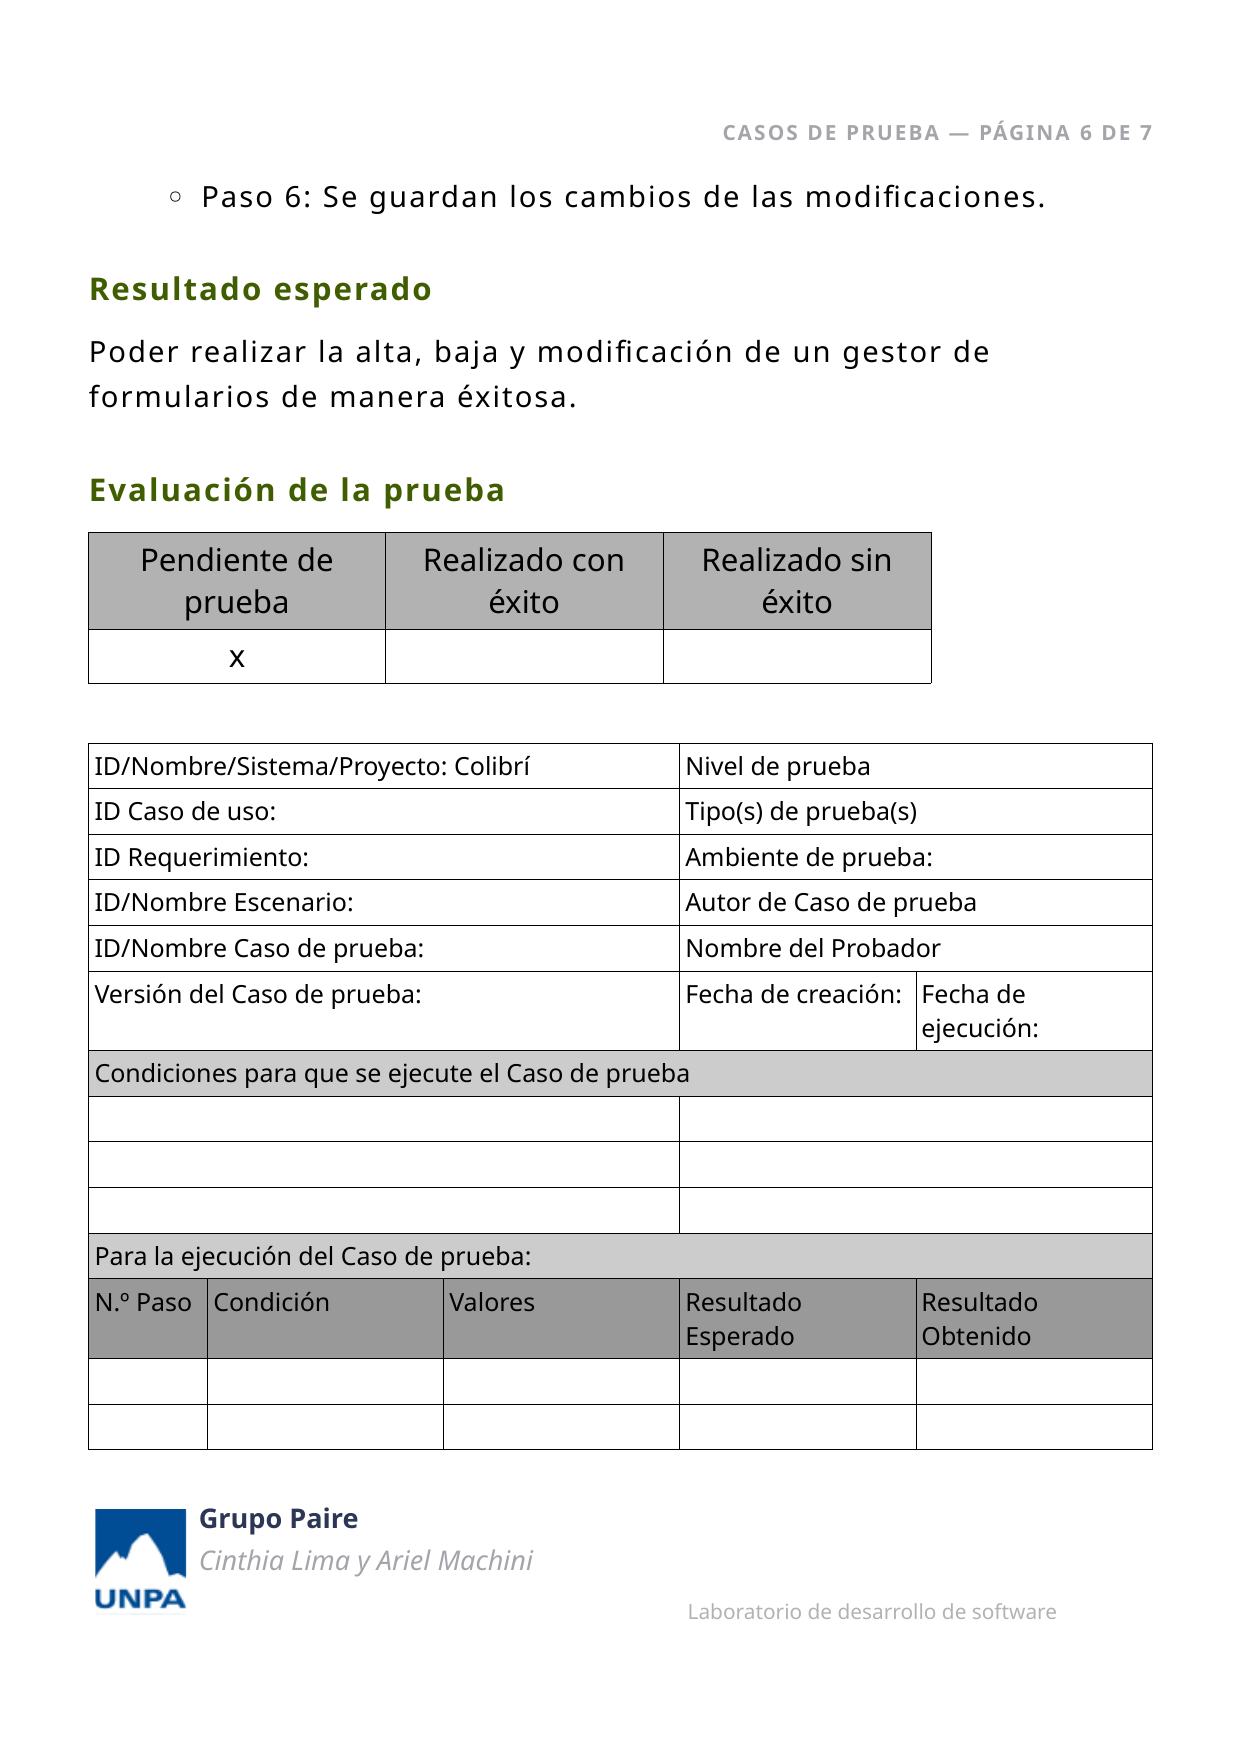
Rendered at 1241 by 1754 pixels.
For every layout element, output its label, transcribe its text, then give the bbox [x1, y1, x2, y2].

table_cell [664, 630, 931, 683]
table_cell [89, 1097, 679, 1141]
table_cell N.º Paso [89, 1279, 207, 1358]
table_cell [444, 1405, 679, 1449]
table_header Nivel de prueba [680, 744, 1152, 788]
picture [95, 1509, 187, 1615]
table_cell ID/Nombre Caso de prueba: [89, 926, 679, 971]
table_cell [680, 1142, 1152, 1187]
table_header Realizado con éxito [386, 533, 663, 629]
table_cell [917, 1359, 1152, 1404]
table_cell [444, 1359, 679, 1404]
table_cell ID/Nombre Escenario: [89, 880, 679, 925]
table_cell Resultado Obtenido [917, 1279, 1152, 1358]
table_cell [680, 1097, 1152, 1141]
table_cell ID Requerimiento: [89, 835, 679, 879]
table_cell Ambiente de prueba: [680, 835, 1152, 879]
table_cell [680, 1405, 916, 1449]
text Poder realizar la alta, baja y modificación de un gestor de formularios de manera éxitosa. [88, 331, 1152, 416]
table_cell [386, 630, 663, 683]
table_cell Nombre del Probador [680, 926, 1152, 971]
table_cell ID Caso de uso: [89, 789, 679, 834]
text Evaluación de la prueba [88, 468, 1152, 511]
table_cell [89, 1188, 679, 1233]
table_cell Fecha de ejecución: [917, 972, 1152, 1050]
table_header Pendiente de prueba [89, 533, 385, 629]
table_cell Valores [444, 1279, 679, 1358]
list Paso 6: Se guardan los cambios de las modificaciones. [163, 176, 1152, 216]
table_cell Condición [208, 1279, 443, 1358]
text Resultado esperado [88, 267, 1152, 310]
table_cell Autor de Caso de prueba [680, 880, 1152, 925]
table_header Realizado sin éxito [664, 533, 931, 629]
table_cell [917, 1405, 1152, 1449]
table_cell Versión del Caso de prueba: [89, 972, 679, 1050]
table_cell Para la ejecución del Caso de prueba: [89, 1234, 1152, 1278]
table_cell [208, 1405, 443, 1449]
table_cell [208, 1359, 443, 1404]
table_cell [89, 1142, 679, 1187]
table_cell [680, 1359, 916, 1404]
table_cell x [89, 630, 385, 683]
table_cell Resultado Esperado [680, 1279, 916, 1358]
table_cell [89, 1359, 207, 1404]
table_cell [680, 1188, 1152, 1233]
table_cell Tipo(s) de prueba(s) [680, 789, 1152, 834]
table_cell [89, 1405, 207, 1449]
table_header ID/Nombre/Sistema/Proyecto: Colibrí [89, 744, 679, 788]
table_cell Condiciones para que se ejecute el Caso de prueba [89, 1051, 1152, 1096]
table_cell Fecha de creación: [680, 972, 916, 1050]
